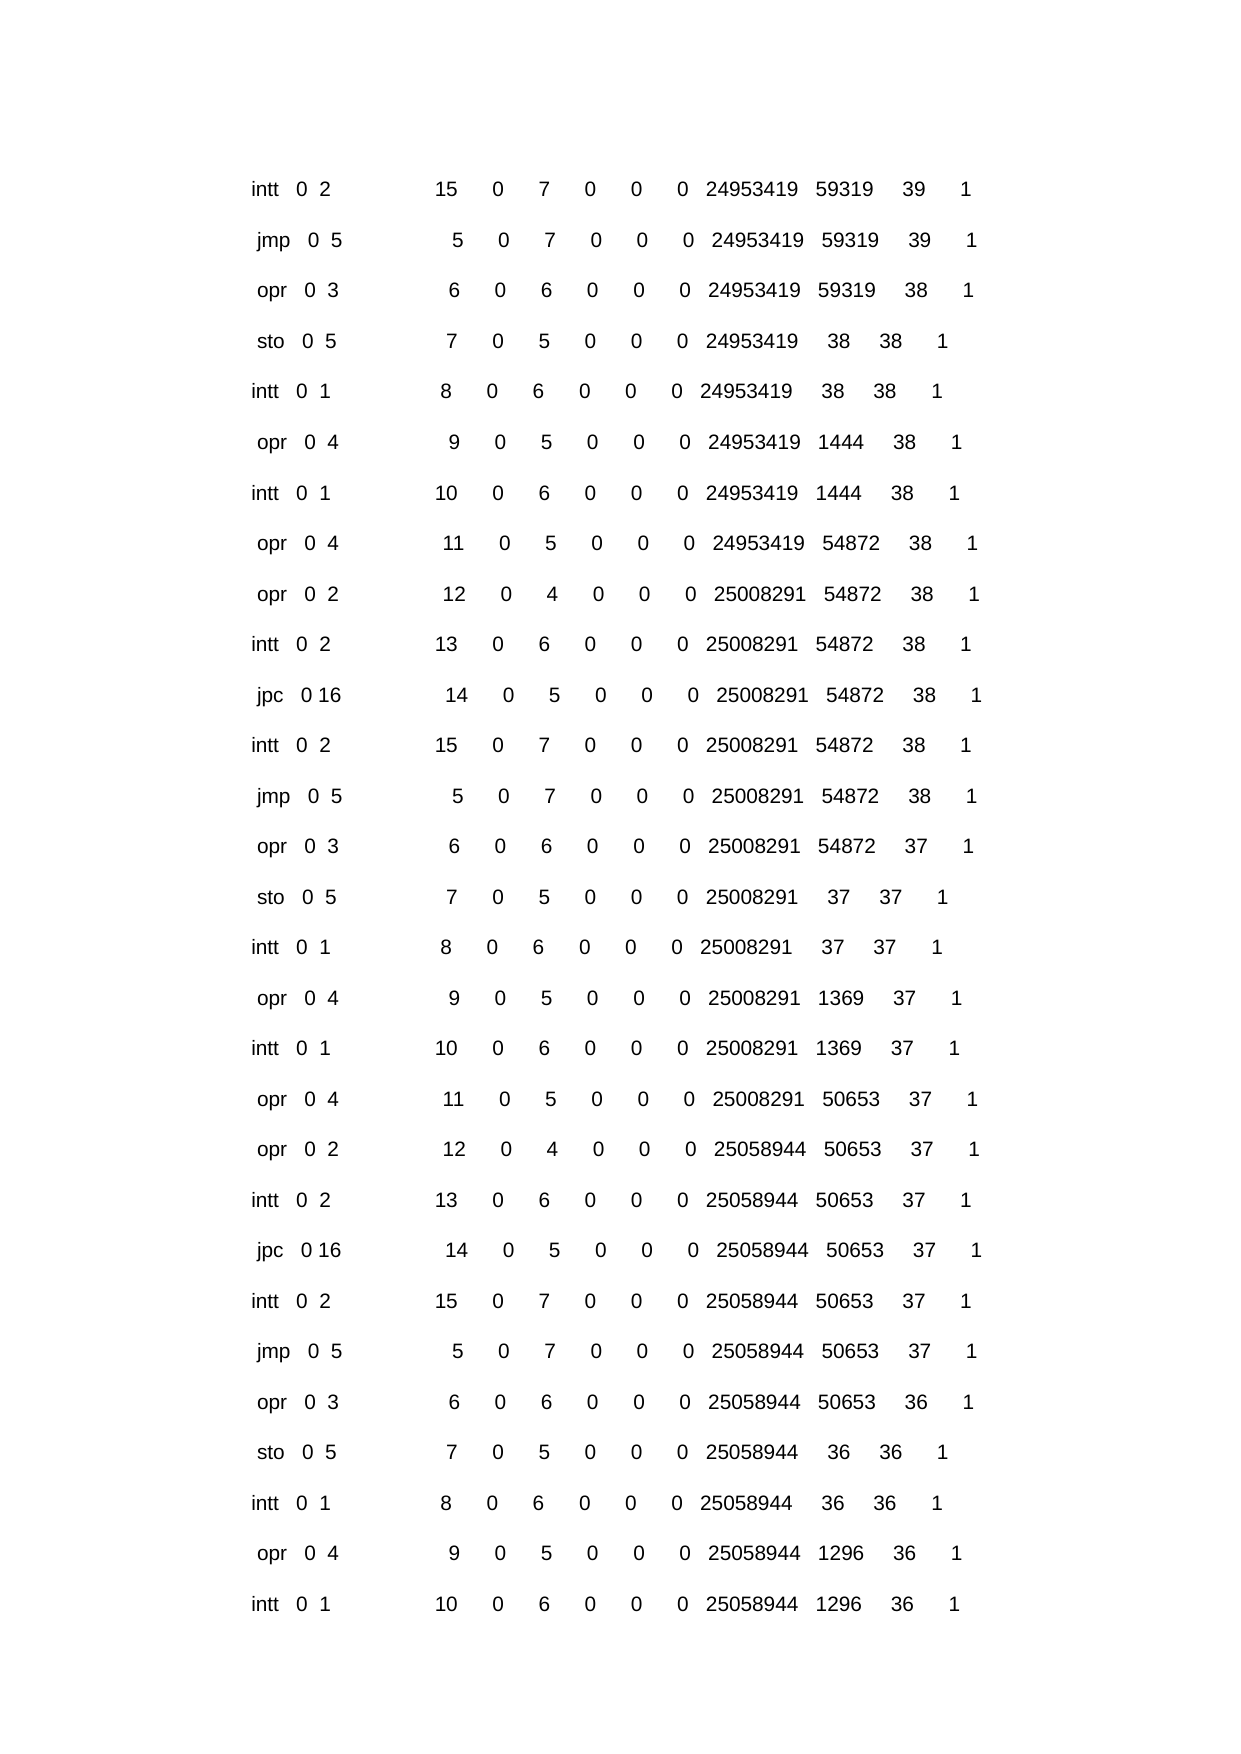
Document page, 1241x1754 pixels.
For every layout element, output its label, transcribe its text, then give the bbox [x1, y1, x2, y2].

text intt 0 1 10 0 6 0 0 0 24953419 1444 38 1 [251, 480, 1122, 504]
text opr 0 3 6 0 6 0 0 0 25058944 50653 36 1 [251, 1390, 1122, 1414]
text intt 0 1 10 0 6 0 0 0 25008291 1369 37 1 [251, 1036, 1122, 1060]
text opr 0 4 11 0 5 0 0 0 25008291 50653 37 1 [251, 1087, 1122, 1111]
text opr 0 4 9 0 5 0 0 0 25008291 1369 37 1 [251, 986, 1122, 1009]
text intt 0 1 8 0 6 0 0 0 25008291 37 37 1 [251, 935, 1122, 959]
text jmp 0 5 5 0 7 0 0 0 25008291 54872 38 1 [251, 783, 1122, 807]
text intt 0 2 13 0 6 0 0 0 25008291 54872 38 1 [251, 632, 1122, 656]
text intt 0 1 8 0 6 0 0 0 24953419 38 38 1 [251, 379, 1122, 403]
text intt 0 2 15 0 7 0 0 0 25058944 50653 37 1 [251, 1289, 1122, 1313]
text intt 0 2 15 0 7 0 0 0 25008291 54872 38 1 [251, 733, 1122, 757]
text opr 0 2 12 0 4 0 0 0 25008291 54872 38 1 [251, 581, 1122, 605]
text opr 0 3 6 0 6 0 0 0 24953419 59319 38 1 [251, 278, 1122, 302]
text opr 0 3 6 0 6 0 0 0 25008291 54872 37 1 [251, 834, 1122, 858]
text jpc 0 16 14 0 5 0 0 0 25058944 50653 37 1 [251, 1238, 1122, 1262]
text sto 0 5 7 0 5 0 0 0 25058944 36 36 1 [251, 1440, 1122, 1464]
text opr 0 2 12 0 4 0 0 0 25058944 50653 37 1 [251, 1137, 1122, 1161]
text sto 0 5 7 0 5 0 0 0 25008291 37 37 1 [251, 884, 1122, 908]
text jmp 0 5 5 0 7 0 0 0 25058944 50653 37 1 [251, 1339, 1122, 1363]
text intt 0 2 15 0 7 0 0 0 24953419 59319 39 1 [251, 177, 1122, 201]
text opr 0 4 9 0 5 0 0 0 24953419 1444 38 1 [251, 430, 1122, 454]
text intt 0 2 13 0 6 0 0 0 25058944 50653 37 1 [251, 1188, 1122, 1212]
text intt 0 1 8 0 6 0 0 0 25058944 36 36 1 [251, 1491, 1122, 1515]
text intt 0 1 10 0 6 0 0 0 25058944 1296 36 1 [251, 1592, 1122, 1616]
text jmp 0 5 5 0 7 0 0 0 24953419 59319 39 1 [251, 228, 1122, 252]
text opr 0 4 9 0 5 0 0 0 25058944 1296 36 1 [251, 1541, 1122, 1565]
text jpc 0 16 14 0 5 0 0 0 25008291 54872 38 1 [251, 682, 1122, 706]
text opr 0 4 11 0 5 0 0 0 24953419 54872 38 1 [251, 531, 1122, 555]
text sto 0 5 7 0 5 0 0 0 24953419 38 38 1 [251, 329, 1122, 353]
